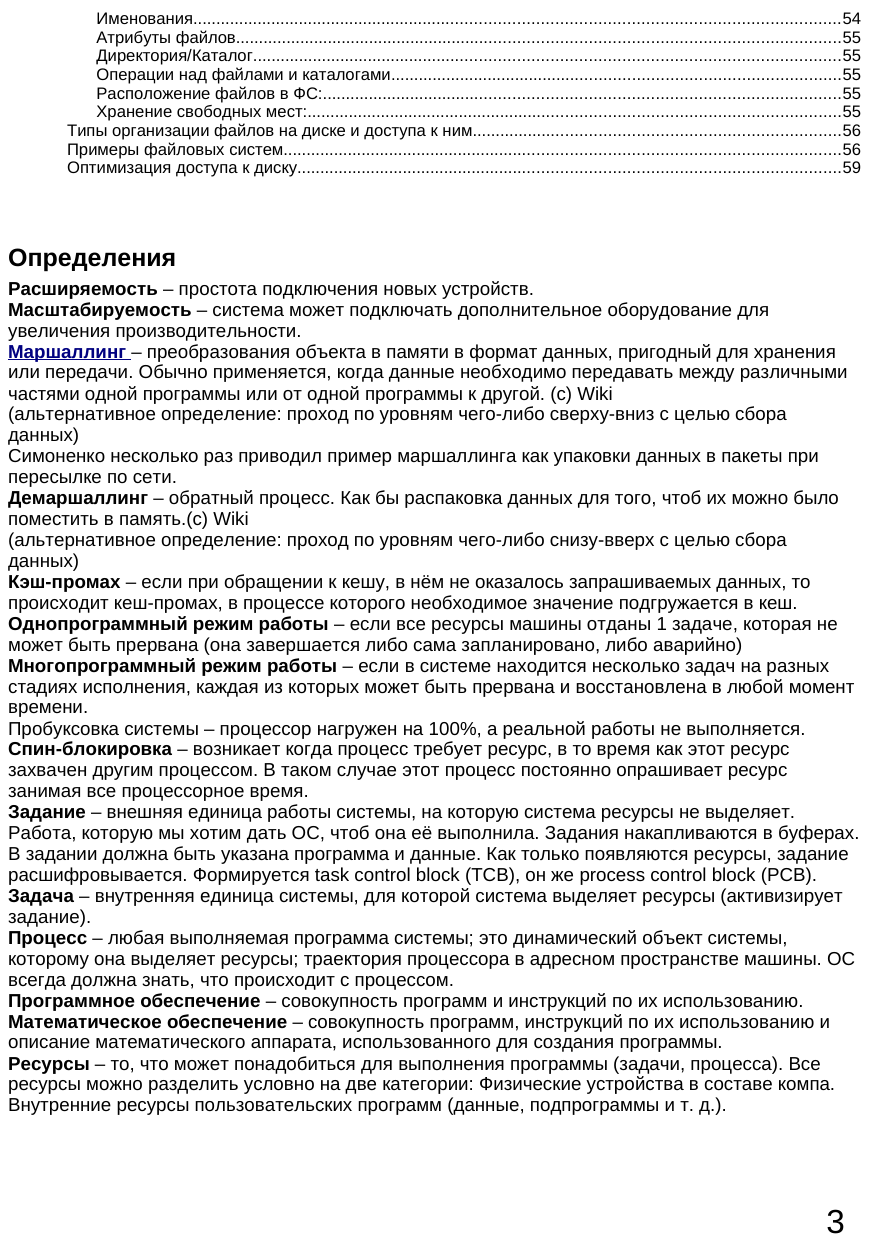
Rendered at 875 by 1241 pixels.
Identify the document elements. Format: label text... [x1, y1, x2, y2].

text (альтернативное определение: проход по уровням чего-либо сверху-вниз с целью сбора данных) [8, 404, 861, 446]
text Демаршаллинг – обратный процесс. Как бы распаковка данных для того, чтоб их можно было поместить в память.(c) Wiki [8, 488, 861, 529]
text Примеры файловых систем 56 [67, 140, 861, 158]
text (альтернативное определение: проход по уровням чего-либо снизу-вверх с целью сбора данных) [8, 529, 861, 571]
text Именования 54 [96, 9, 861, 28]
text Хранение свободных мест: 55 [96, 103, 861, 121]
text Маршаллинг – преобразования объекта в памяти в формат данных, пригодный для хранения или передачи. Обычно применяется, когда данные необходимо передавать между различными частями одной программы или от одной программы к другой. (c) Wiki [8, 341, 861, 404]
text Атрибуты файлов 55 [96, 28, 861, 47]
text Пробуксовка системы – процессор нагружен на 100%, а реальной работы не выполняется. [8, 718, 861, 739]
text Симоненко несколько раз приводил пример маршаллинга как упаковки данных в пакеты при пересылке по сети. [8, 446, 861, 488]
text Процесс – любая выполняемая программа системы; это динамический объект системы, которому она выделяет ресурсы; траектория процессора в адресном пространстве машины. ОС всегда должна знать, что происходит с процессом. [8, 927, 861, 990]
text Типы организации файлов на диске и доступа к ним 56 [67, 121, 861, 140]
text Ресурсы – то, что может понадобиться для выполнения программы (задачи, процесса). Все ресурсы можно разделить условно на две категории: Физические устройства в составе компа. Внутренние ресурсы пользовательских программ (данные, подпрограммы и т. д.). [8, 1053, 861, 1116]
text Математическое обеспечение – совокупность программ, инструкций по их использованию и описание математического аппарата, использованного для создания программы. [8, 1011, 861, 1053]
text Однопрограммный режим работы – если все ресурсы машины отданы 1 задаче, которая не может быть прервана (она завершается либо сама запланировано, либо аварийно) [8, 613, 861, 655]
text Расположение файлов в ФС: 55 [96, 84, 861, 103]
text Задача – внутренняя единица системы, для которой система выделяет ресурсы (активизирует задание). [8, 885, 861, 927]
text Спин-блокировка – возникает когда процесс требует ресурс, в то время как этот ресурс захвачен другим процессом. В таком случае этот процесс постоянно опрашивает ресурс занимая все процессорное время. [8, 739, 861, 802]
text Операции над файлами и каталогами 55 [96, 65, 861, 84]
subtitle Определения [8, 244, 861, 272]
text Многопрограммный режим работы – если в системе находится несколько задач на разных стадиях исполнения, каждая из которых может быть прервана и восстановлена в любой момент времени. [8, 655, 861, 718]
text Масштабируемость – система может подключать дополнительное оборудование для увеличения производительности. [8, 299, 861, 341]
text Задание – внешняя единица работы системы, на которую система ресурсы не выделяет. Работа, которую мы хотим дать ОС, чтоб она её выполнила. Задания накапливаются в буферах. В задании должна быть указана программа и данные. Как только появляются ресурсы, задание расшифровывается. Формируется task control block (TCB), он же process control block (PCB). [8, 802, 861, 885]
text Кэш-промах – если при обращении к кешу, в нём не оказалось запрашиваемых данных, то происходит кеш-промах, в процессе которого необходимое значение подгружается в кеш. [8, 571, 861, 613]
text Расширяемость – простота подключения новых устройств. [8, 278, 861, 299]
text Оптимизация доступа к диску 59 [67, 158, 861, 177]
text Директория/Каталог 55 [96, 47, 861, 65]
text Программное обеспечение – совокупность программ и инструкций по их использованию. [8, 990, 861, 1011]
